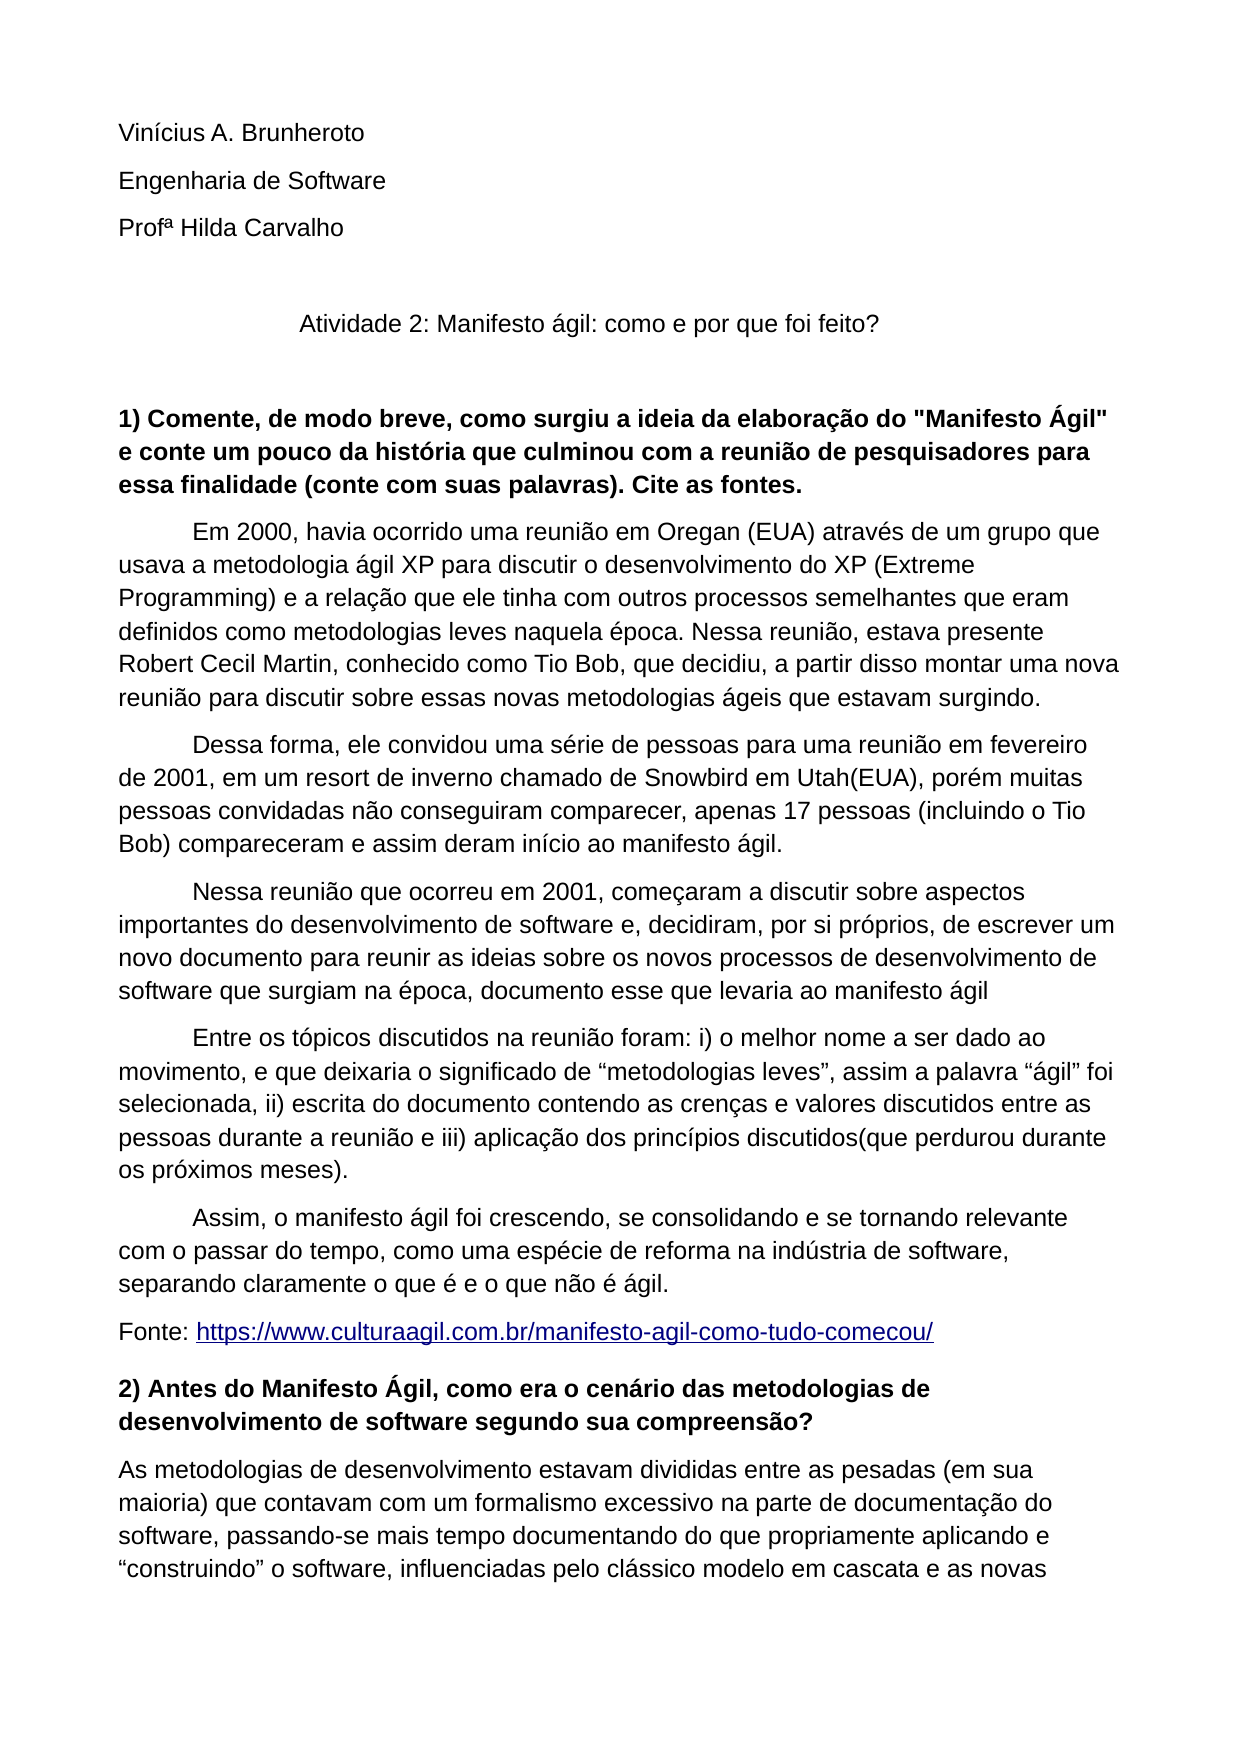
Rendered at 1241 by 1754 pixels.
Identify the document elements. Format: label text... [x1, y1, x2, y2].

text 1) Comente, de modo breve, como surgiu a ideia da elaboração do "Manifesto Ágil" e conte um pouco da história que culminou com a reunião de pesquisadores para essa finalidade (conte com suas palavras). Cite as fontes. [118, 404, 1122, 498]
text Assim, o manifesto ágil foi crescendo, se consolidando e se tornando relevante com o passar do tempo, como uma espécie de reforma na indústria de software, separando claramente o que é e o que não é ágil. [118, 1203, 1122, 1298]
text 2) Antes do Manifesto Ágil, como era o cenário das metodologias de desenvolvimento de software segundo sua compreensão? [118, 1374, 1122, 1436]
text Profª Hilda Carvalho [118, 213, 1122, 242]
text Nessa reunião que ocorreu em 2001, começaram a discutir sobre aspectos importantes do desenvolvimento de software e, decidiram, por si próprios, de escrever um novo documento para reunir as ideias sobre os novos processos de desenvolvimento de software que surgiam na época, documento esse que levaria ao manifesto ágil [118, 877, 1122, 1004]
text Engenharia de Software [118, 166, 1122, 194]
text As metodologias de desenvolvimento estavam divididas entre as pesadas (em sua maioria) que contavam com um formalismo excessivo na parte de documentação do software, passando-se mais tempo documentando do que propriamente aplicando e “construindo” o software, influenciadas pelo clássico modelo em cascata e as novas [118, 1455, 1122, 1583]
text Em 2000, havia ocorrido uma reunião em Oregan (EUA) através de um grupo que usava a metodologia ágil XP para discutir o desenvolvimento do XP (Extreme Programming) e a relação que ele tinha com outros processos semelhantes que eram definidos como metodologias leves naquela época. Nessa reunião, estava presente Robert Cecil Martin, conhecido como Tio Bob, que decidiu, a partir disso montar uma nova reunião para discutir sobre essas novas metodologias ágeis que estavam surgindo. [118, 517, 1122, 711]
text Atividade 2: Manifesto ágil: como e por que foi feito? [118, 308, 1122, 337]
text Fonte: https://www.culturaagil.com.br/manifesto-agil-como-tudo-comecou/ [118, 1317, 1122, 1346]
text Vinícius A. Brunheroto [118, 118, 1122, 147]
text Dessa forma, ele convidou uma série de pessoas para uma reunião em fevereiro de 2001, em um resort de inverno chamado de Snowbird em Utah(EUA), porém muitas pessoas convidadas não conseguiram comparecer, apenas 17 pessoas (incluindo o Tio Bob) compareceram e assim deram início ao manifesto ágil. [118, 730, 1122, 858]
text Entre os tópicos discutidos na reunião foram: i) o melhor nome a ser dado ao movimento, e que deixaria o significado de “metodologias leves”, assim a palavra “ágil” foi selecionada, ii) escrita do documento contendo as crenças e valores discutidos entre as pessoas durante a reunião e iii) aplicação dos princípios discutidos(que perdurou durante os próximos meses). [118, 1023, 1122, 1184]
